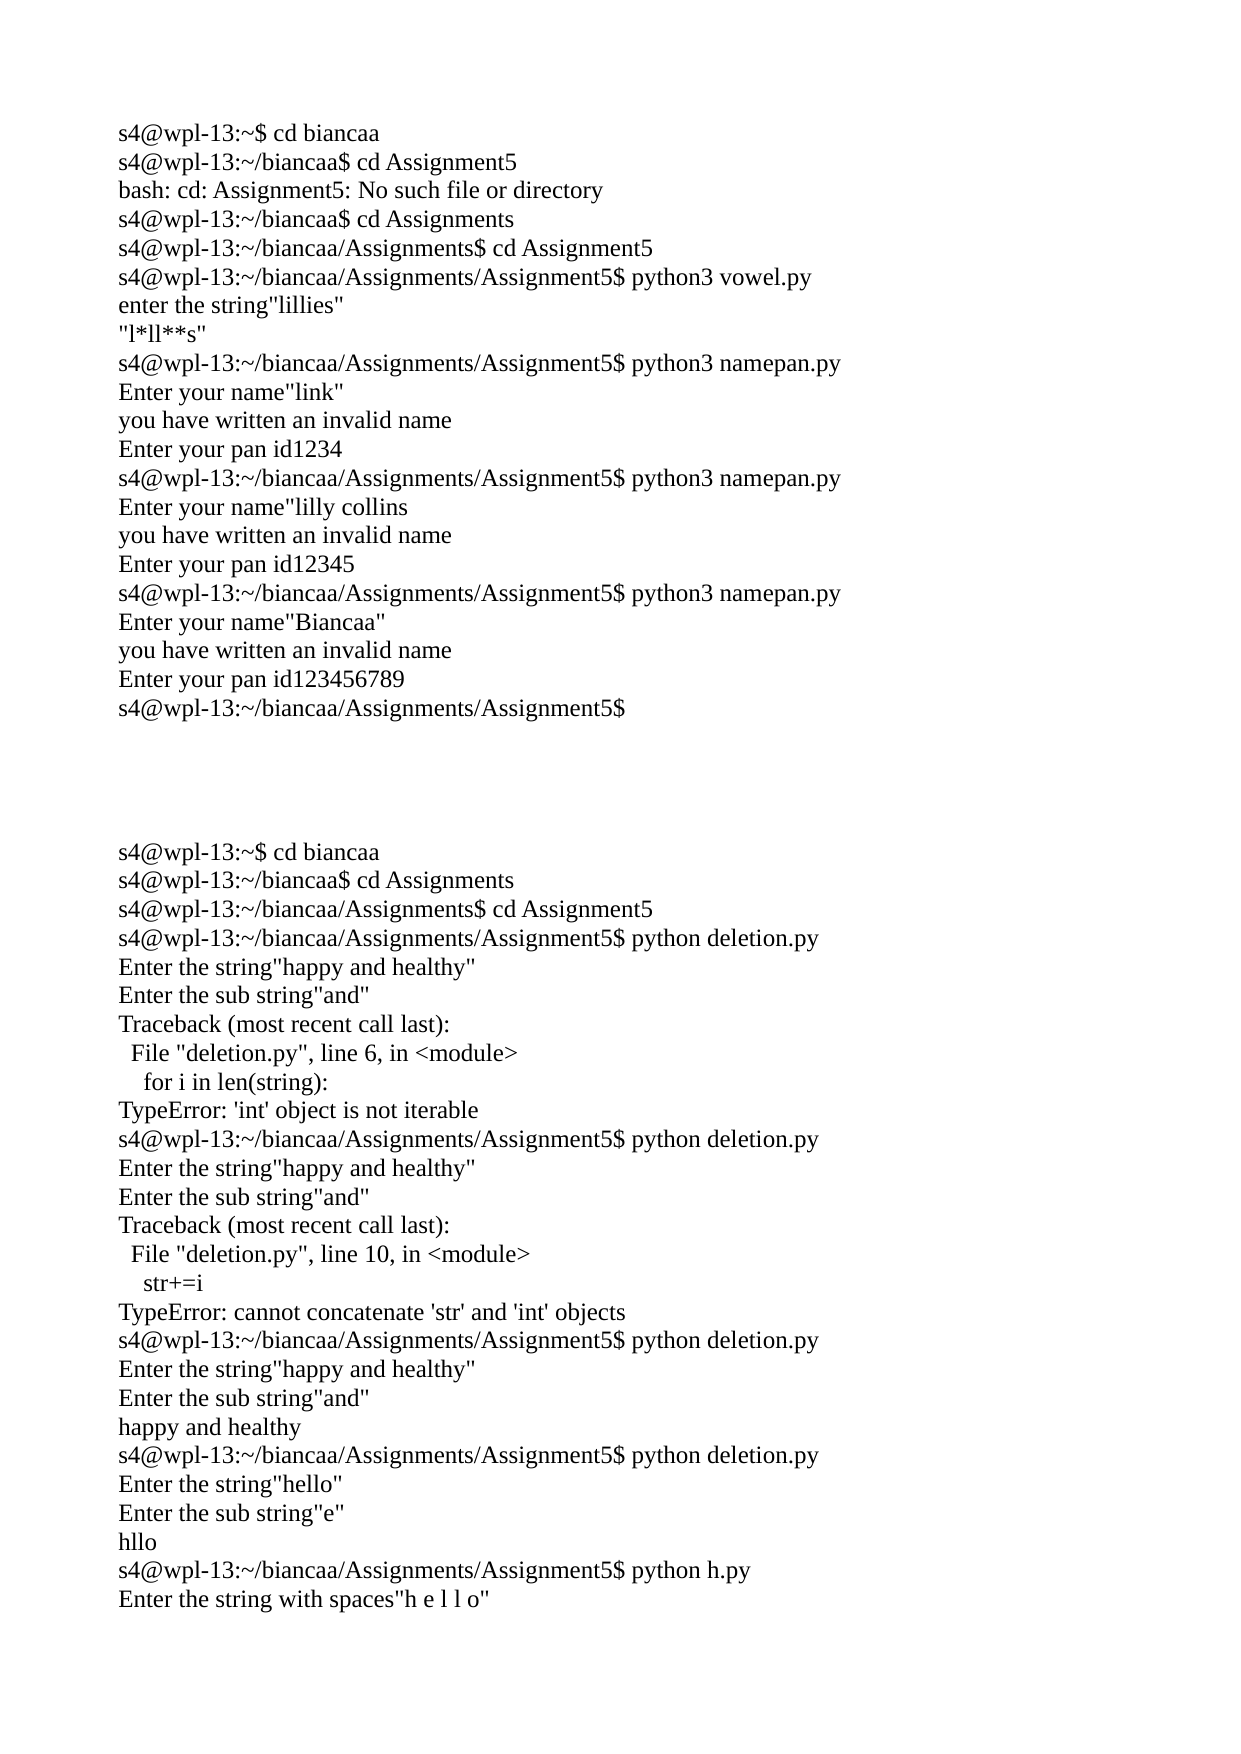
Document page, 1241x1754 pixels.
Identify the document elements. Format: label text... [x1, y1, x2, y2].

text s4@wpl-13:~$ cd biancaa [118, 118, 1122, 147]
text bash: cd: Assignment5: No such file or directory [118, 176, 1122, 204]
text you have written an invalid name [118, 636, 1122, 664]
text Enter the string"hello" [118, 1469, 1122, 1498]
text Enter your name"link" [118, 377, 1122, 406]
text s4@wpl-13:~/biancaa$ cd Assignment5 [118, 147, 1122, 176]
text s4@wpl-13:~/biancaa/Assignments$ cd Assignment5 [118, 233, 1122, 262]
text Traceback (most recent call last): [118, 1009, 1122, 1038]
text enter the string"lillies" [118, 291, 1122, 319]
text s4@wpl-13:~/biancaa/Assignments/Assignment5$ [118, 693, 1122, 722]
text s4@wpl-13:~/biancaa$ cd Assignments [118, 866, 1122, 894]
text str+=i [118, 1268, 1122, 1297]
text s4@wpl-13:~/biancaa/Assignments/Assignment5$ python3 vowel.py [118, 262, 1122, 291]
text Enter your pan id12345 [118, 549, 1122, 578]
text s4@wpl-13:~/biancaa/Assignments$ cd Assignment5 [118, 894, 1122, 923]
text TypeError: cannot concatenate 'str' and 'int' objects [118, 1297, 1122, 1326]
text Enter your name"Biancaa" [118, 607, 1122, 636]
text TypeError: 'int' object is not iterable [118, 1096, 1122, 1124]
text happy and healthy [118, 1412, 1122, 1441]
text you have written an invalid name [118, 406, 1122, 434]
text Enter the sub string"e" [118, 1498, 1122, 1527]
text Enter the string"happy and healthy" [118, 952, 1122, 981]
text s4@wpl-13:~/biancaa/Assignments/Assignment5$ python3 namepan.py [118, 348, 1122, 377]
text Enter the sub string"and" [118, 1182, 1122, 1211]
text Enter the string"happy and healthy" [118, 1153, 1122, 1182]
text for i in len(string): [118, 1067, 1122, 1096]
text Enter the sub string"and" [118, 981, 1122, 1009]
text File "deletion.py", line 10, in <module> [118, 1239, 1122, 1268]
text s4@wpl-13:~$ cd biancaa [118, 837, 1122, 866]
text s4@wpl-13:~/biancaa/Assignments/Assignment5$ python3 namepan.py [118, 578, 1122, 607]
text File "deletion.py", line 6, in <module> [118, 1038, 1122, 1067]
text s4@wpl-13:~/biancaa/Assignments/Assignment5$ python deletion.py [118, 1326, 1122, 1354]
text Enter the string"happy and healthy" [118, 1354, 1122, 1383]
text s4@wpl-13:~/biancaa$ cd Assignments [118, 204, 1122, 233]
text Enter your name"lilly collins [118, 492, 1122, 521]
text s4@wpl-13:~/biancaa/Assignments/Assignment5$ python3 namepan.py [118, 463, 1122, 492]
text s4@wpl-13:~/biancaa/Assignments/Assignment5$ python h.py [118, 1556, 1122, 1584]
text Enter the sub string"and" [118, 1383, 1122, 1412]
text s4@wpl-13:~/biancaa/Assignments/Assignment5$ python deletion.py [118, 1124, 1122, 1153]
text hllo [118, 1527, 1122, 1556]
text "l*ll**s" [118, 319, 1122, 348]
text you have written an invalid name [118, 521, 1122, 549]
text s4@wpl-13:~/biancaa/Assignments/Assignment5$ python deletion.py [118, 923, 1122, 952]
text Enter your pan id123456789 [118, 664, 1122, 693]
text Enter the string with spaces"h e l l o" [118, 1584, 1122, 1613]
text Traceback (most recent call last): [118, 1211, 1122, 1239]
text Enter your pan id1234 [118, 434, 1122, 463]
text s4@wpl-13:~/biancaa/Assignments/Assignment5$ python deletion.py [118, 1441, 1122, 1469]
